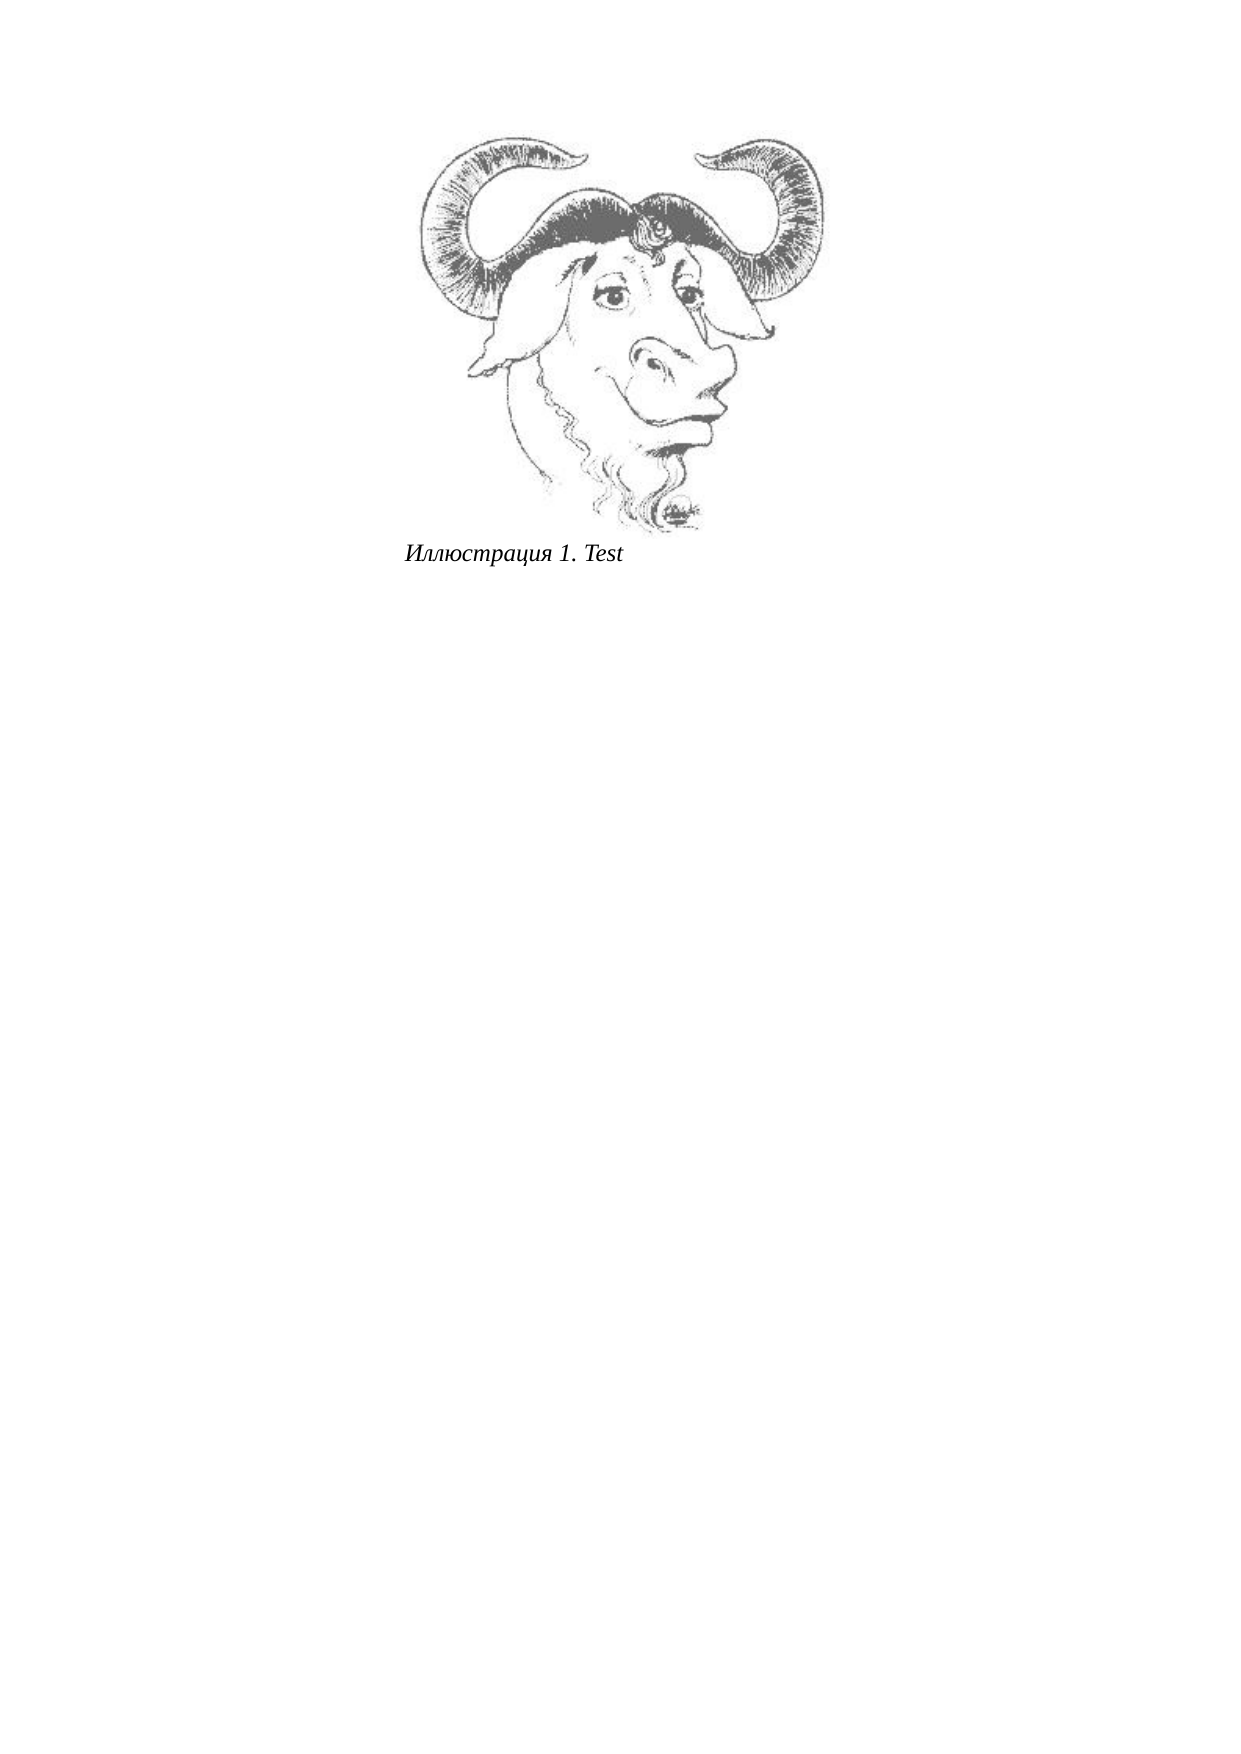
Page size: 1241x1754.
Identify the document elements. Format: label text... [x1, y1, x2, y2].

picture [404, 130, 836, 539]
text Иллюстрация 1. Test [404, 539, 836, 567]
